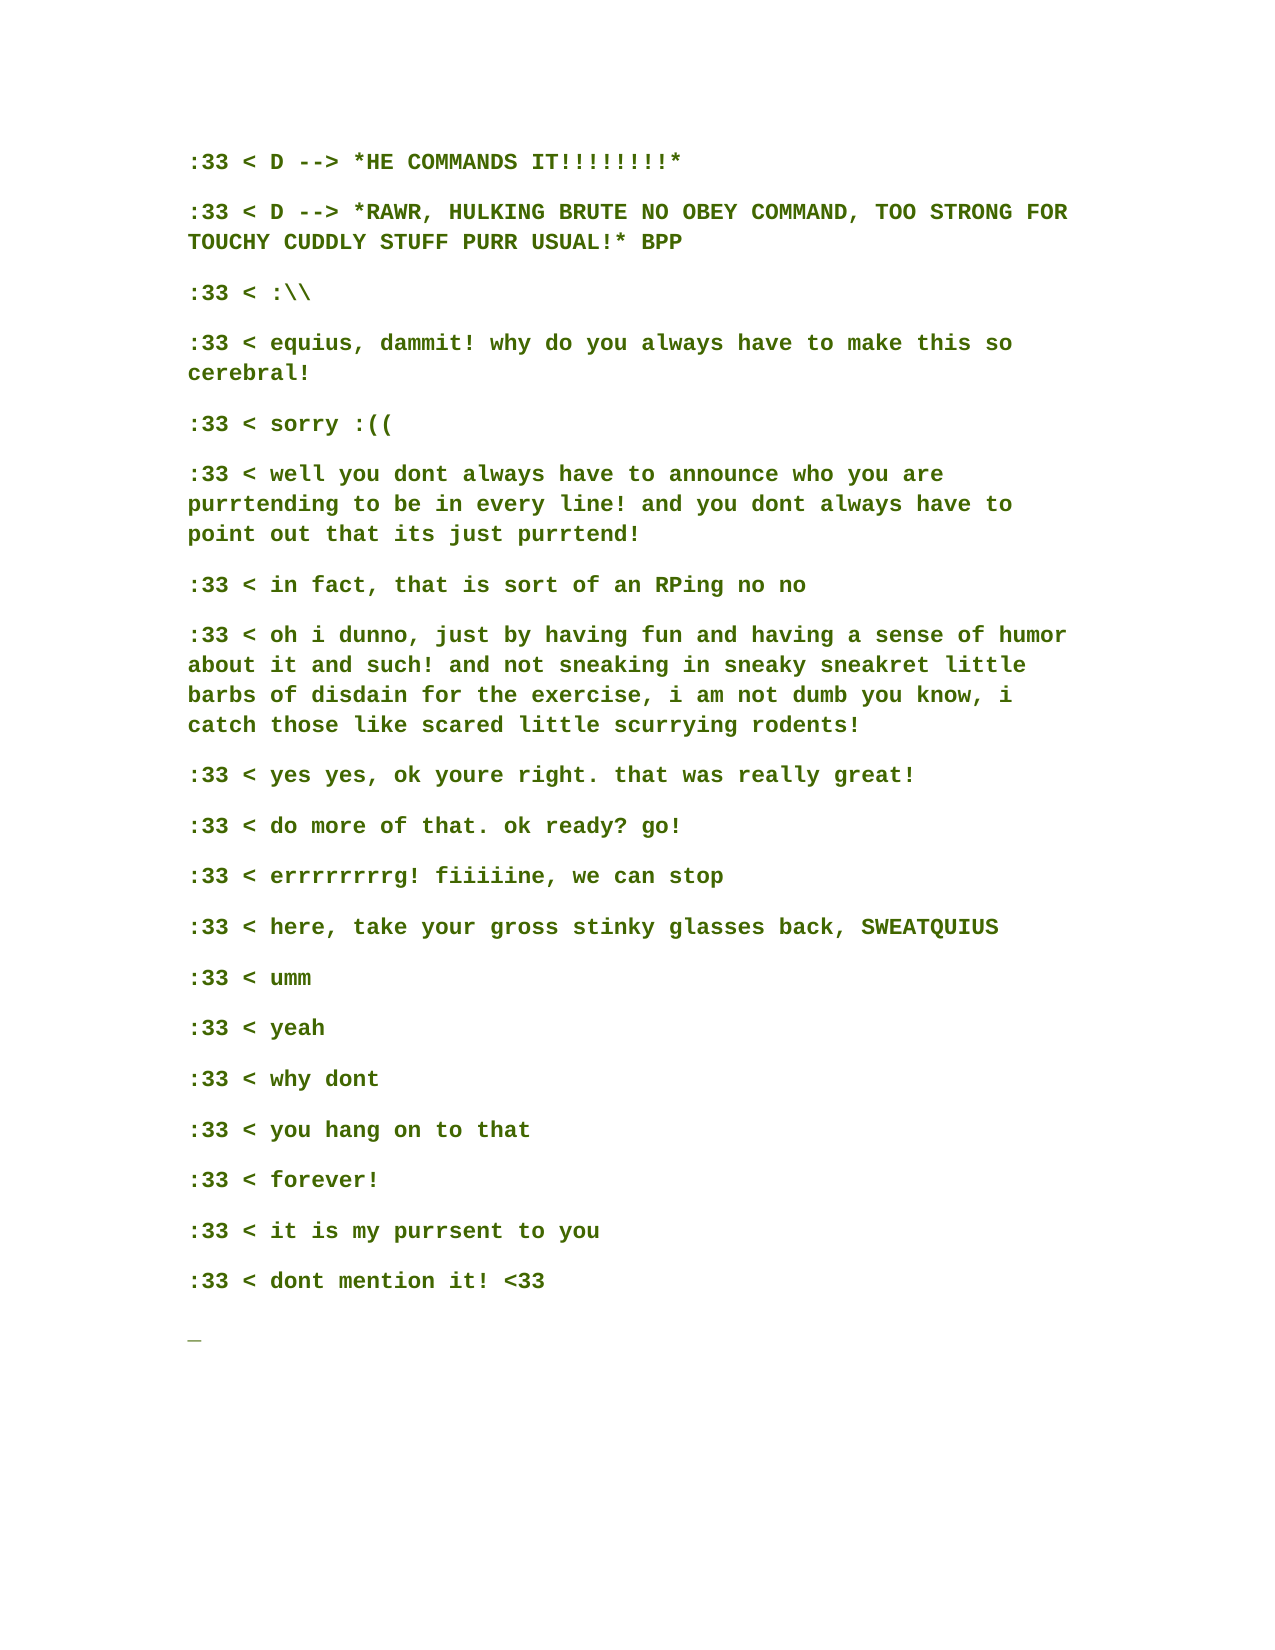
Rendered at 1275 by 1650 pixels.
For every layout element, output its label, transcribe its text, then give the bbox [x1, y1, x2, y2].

text _ [187, 1320, 1087, 1346]
text :33 < forever! [187, 1168, 1087, 1194]
text :33 < you hang on to that [187, 1118, 1087, 1144]
text :33 < in fact, that is sort of an RPing no no [187, 573, 1087, 599]
text :33 < do more of that. ok ready? go! [187, 814, 1087, 840]
text :33 < D --> *HE COMMANDS IT!!!!!!!!* [187, 150, 1087, 176]
text :33 < here, take your gross stinky glasses back, SWEATQUIUS [187, 915, 1087, 941]
text :33 < dont mention it! <33 [187, 1270, 1087, 1296]
text :33 < it is my purrsent to you [187, 1219, 1087, 1245]
text :33 < umm [187, 966, 1087, 992]
text :33 < errrrrrrrg! fiiiiine, we can stop [187, 865, 1087, 891]
text :33 < oh i dunno, just by having fun and having a sense of humor about it and such! and not sneaking in sneaky sneakret little barbs of disdain for the exercise, i am not dumb you know, i catch those like scared little scurrying rodents! [187, 623, 1087, 739]
text :33 < sorry :(( [187, 412, 1087, 438]
text :33 < yeah [187, 1017, 1087, 1043]
text :33 < D --> *RAWR, HULKING BRUTE NO OBEY COMMAND, TOO STRONG FOR TOUCHY CUDDLY STUFF PURR USUAL!* BPP [187, 201, 1087, 256]
text :33 < :\\ [187, 281, 1087, 307]
text :33 < well you dont always have to announce who you are purrtending to be in every line! and you dont always have to point out that its just purrtend! [187, 463, 1087, 548]
text :33 < equius, dammit! why do you always have to make this so cerebral! [187, 332, 1087, 387]
text :33 < yes yes, ok youre right. that was really great! [187, 763, 1087, 789]
text :33 < why dont [187, 1067, 1087, 1093]
